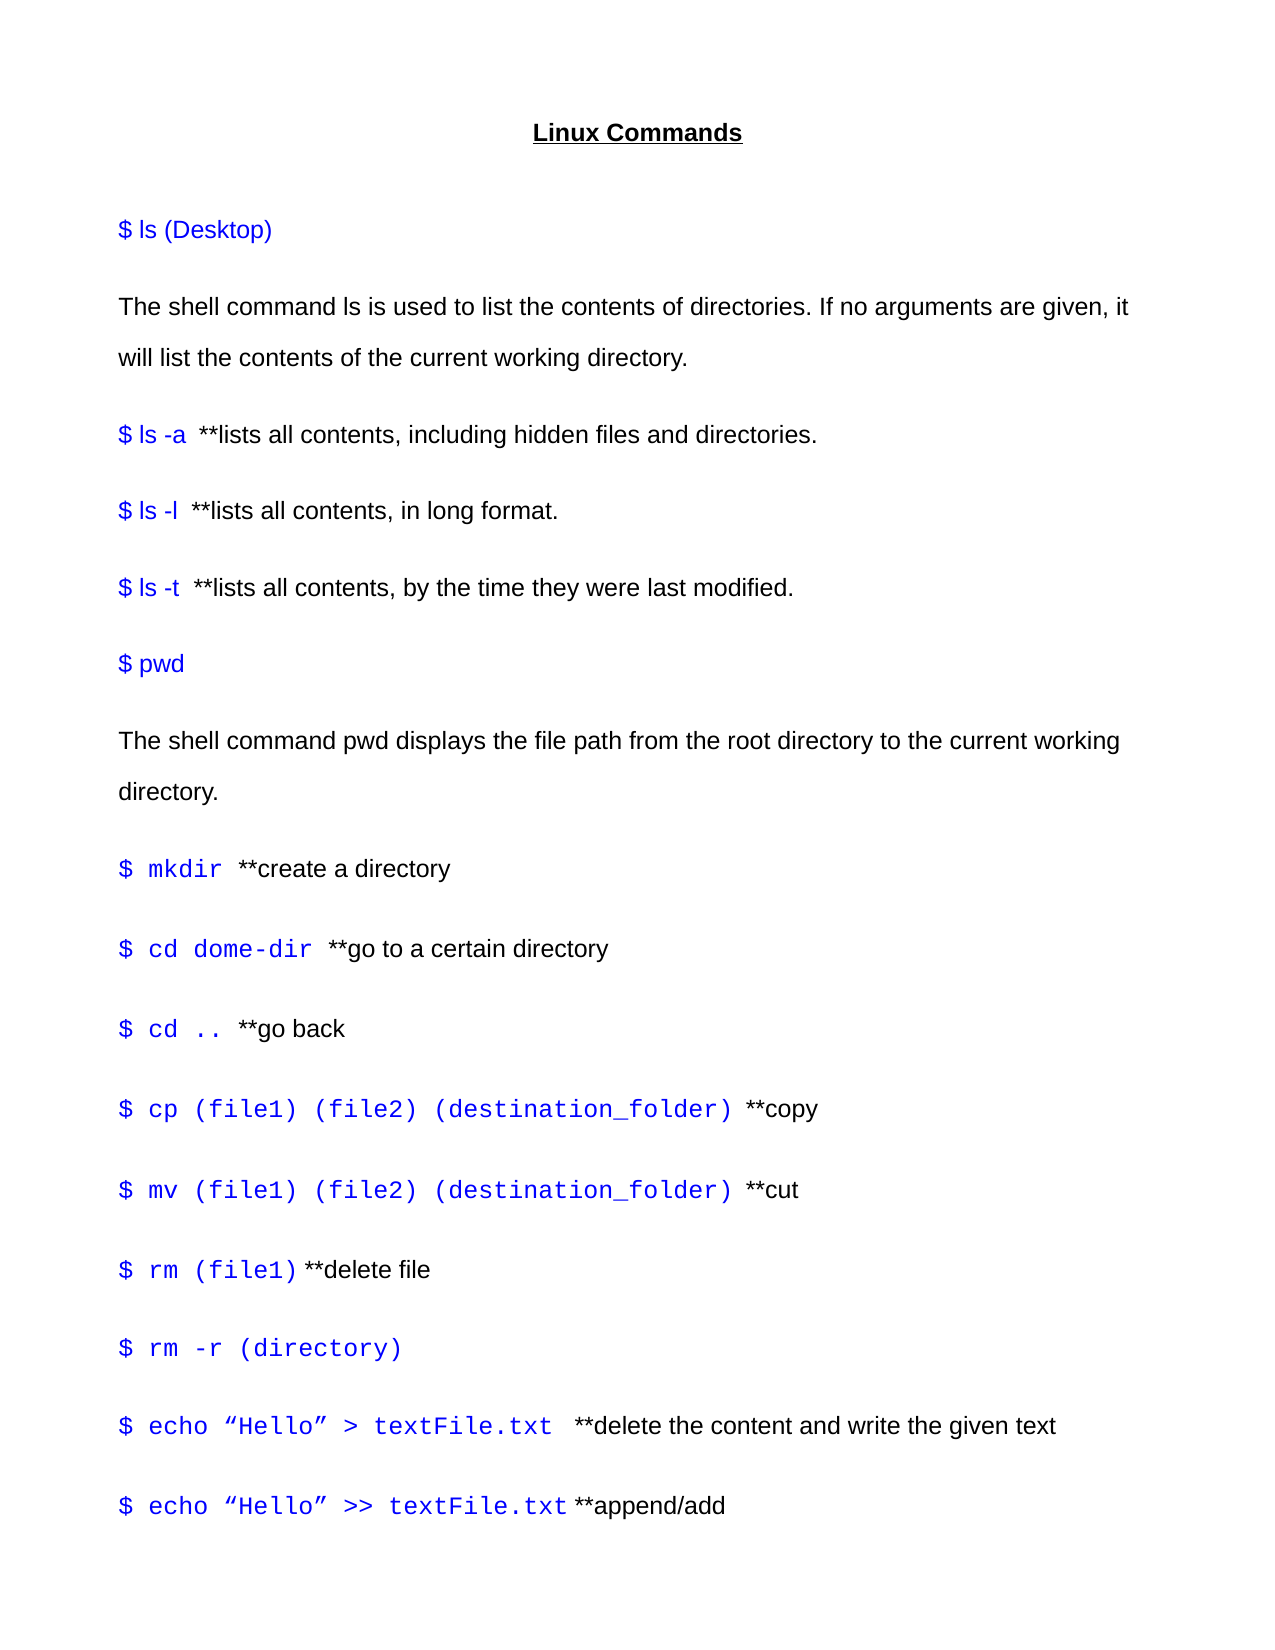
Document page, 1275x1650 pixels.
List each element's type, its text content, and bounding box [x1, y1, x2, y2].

text $ rm -r (directory) [118, 1335, 1157, 1364]
text The shell command ls is used to list the contents of directories. If no arguments are given, it will list the contents of the current working directory. [118, 292, 1157, 372]
text $ cd .. **go back [118, 1014, 1157, 1045]
text $ pwd [118, 649, 1157, 678]
text $ mv (file1) (file2) (destination_folder) **cut [118, 1175, 1157, 1206]
text $ cp (file1) (file2) (destination_folder) **copy [118, 1094, 1157, 1125]
text $ cd dome-dir **go to a certain directory [118, 934, 1157, 965]
text $ echo “Hello” >> textFile.txt **append/add [118, 1491, 1157, 1522]
text The shell command pwd displays the file path from the root directory to the current working directory. [118, 726, 1157, 806]
text $ ls -t **lists all contents, by the time they were last modified. [118, 573, 1157, 601]
text $ echo “Hello” > textFile.txt **delete the content and write the given text [118, 1411, 1157, 1442]
text $ ls (Desktop) [118, 215, 1157, 244]
text $ ls -a **lists all contents, including hidden files and directories. [118, 419, 1157, 448]
text $ rm (file1) **delete file [118, 1255, 1157, 1286]
text $ ls -l **lists all contents, in long format. [118, 496, 1157, 525]
text Linux Commands [118, 118, 1157, 147]
text $ mkdir **create a directory [118, 853, 1157, 884]
